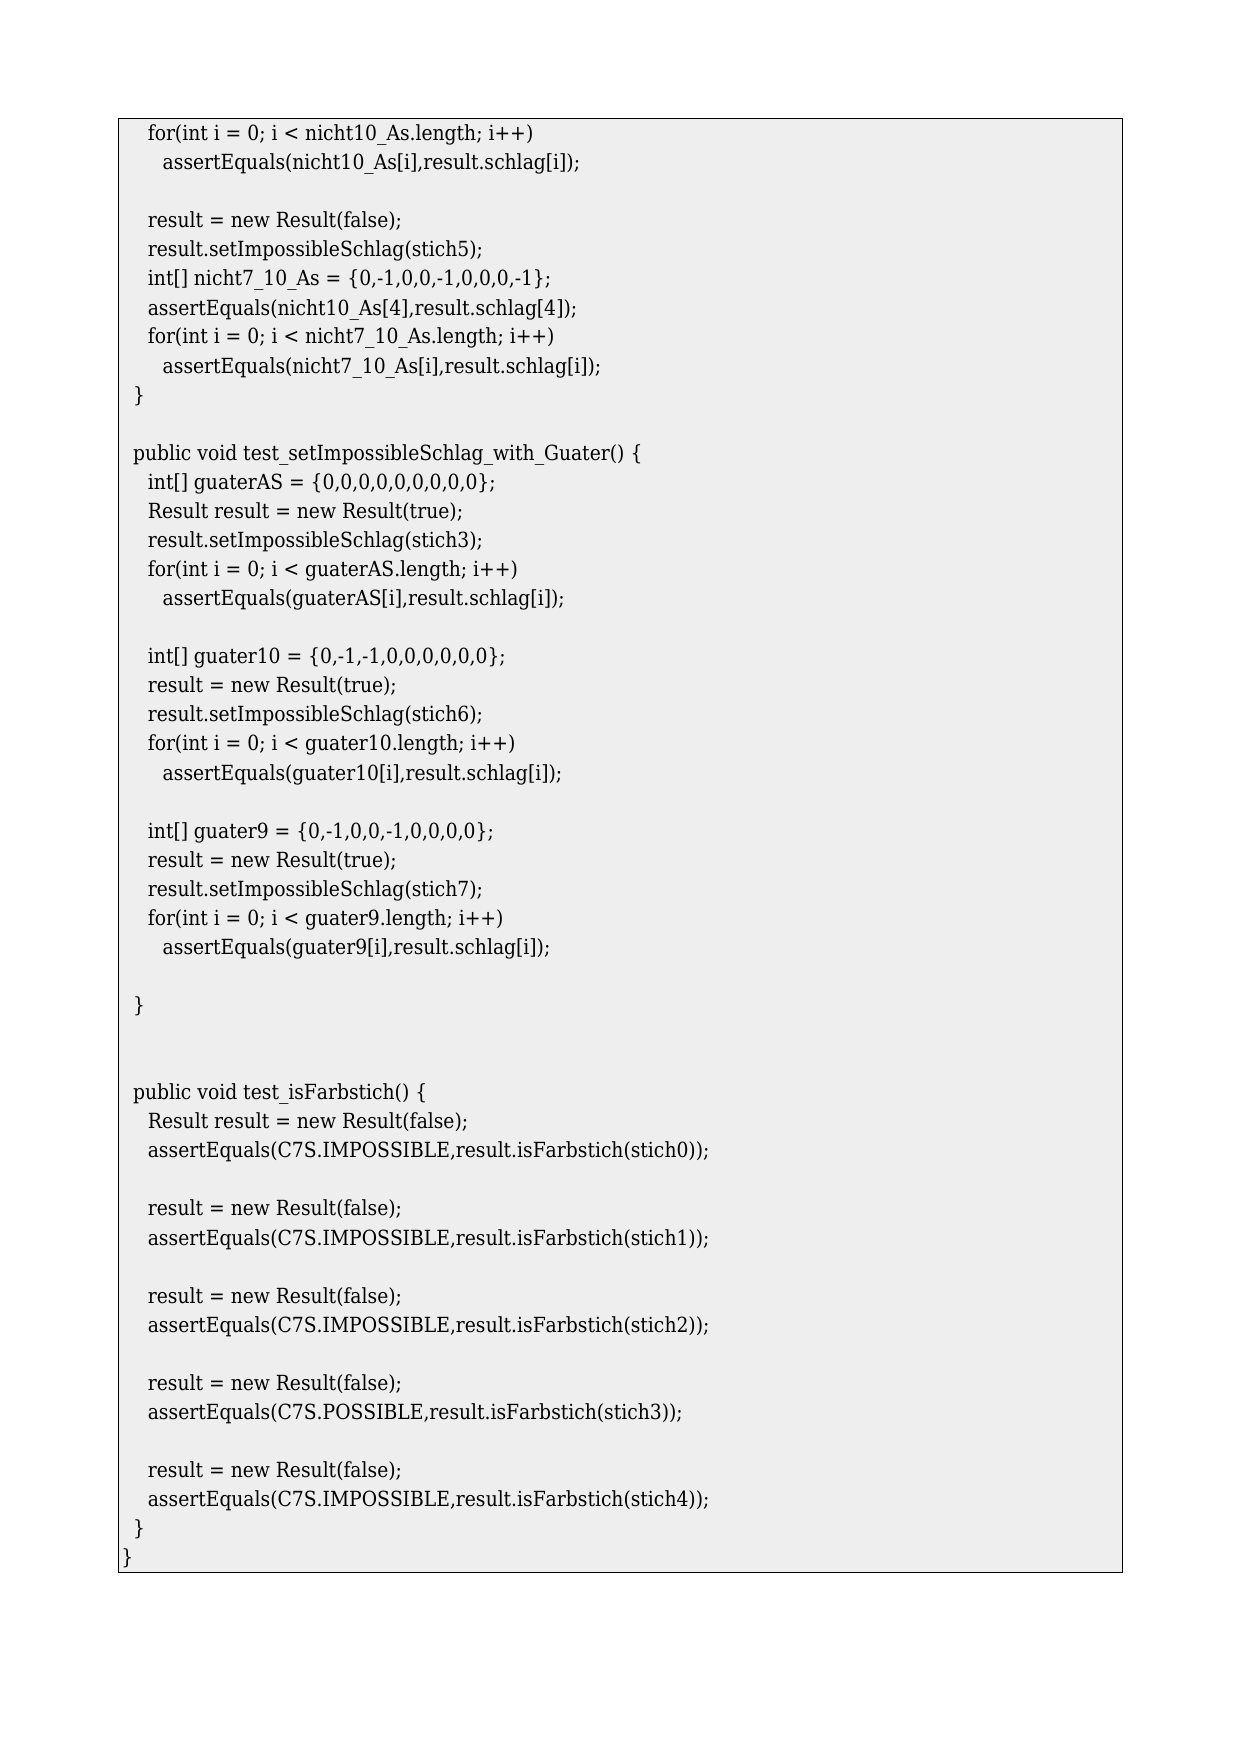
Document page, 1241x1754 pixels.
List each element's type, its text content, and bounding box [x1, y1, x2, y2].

text Result result = new Result(true); [119, 496, 1122, 523]
text result = new Result(false); [119, 1455, 1122, 1482]
text assertEquals(C7S.IMPOSSIBLE,result.isFarbstich(stich0)); [119, 1135, 1122, 1163]
text } [119, 990, 1122, 1017]
text result.setImpossibleSchlag(stich6); [119, 699, 1122, 727]
text assertEquals(guaterAS[i],result.schlag[i]); [119, 583, 1122, 610]
text result.setImpossibleSchlag(stich3); [119, 525, 1122, 552]
text } [119, 1542, 1122, 1572]
text } [119, 1513, 1122, 1540]
text assertEquals(nicht10_As[i],result.schlag[i]); [119, 147, 1122, 174]
text for(int i = 0; i < guaterAS.length; i++) [119, 554, 1122, 581]
text assertEquals(C7S.IMPOSSIBLE,result.isFarbstich(stich1)); [119, 1222, 1122, 1250]
text Result result = new Result(false); [119, 1106, 1122, 1133]
text int[] guaterAS = {0,0,0,0,0,0,0,0,0}; [119, 467, 1122, 494]
text result.setImpossibleSchlag(stich7); [119, 874, 1122, 901]
text int[] nicht7_10_As = {0,-1,0,0,-1,0,0,0,-1}; [119, 263, 1122, 291]
text result = new Result(false); [119, 1368, 1122, 1395]
text for(int i = 0; i < nicht7_10_As.length; i++) [119, 322, 1122, 349]
text } [119, 380, 1122, 407]
text for(int i = 0; i < guater9.length; i++) [119, 903, 1122, 930]
text assertEquals(nicht7_10_As[i],result.schlag[i]); [119, 351, 1122, 378]
text for(int i = 0; i < guater10.length; i++) [119, 728, 1122, 756]
text assertEquals(C7S.POSSIBLE,result.isFarbstich(stich3)); [119, 1397, 1122, 1424]
text assertEquals(C7S.IMPOSSIBLE,result.isFarbstich(stich4)); [119, 1484, 1122, 1511]
text result = new Result(false); [119, 1193, 1122, 1221]
text assertEquals(guater9[i],result.schlag[i]); [119, 932, 1122, 959]
text assertEquals(nicht10_As[4],result.schlag[4]); [119, 292, 1122, 320]
text int[] guater9 = {0,-1,0,0,-1,0,0,0,0}; [119, 816, 1122, 843]
text result = new Result(false); [119, 1281, 1122, 1308]
text assertEquals(C7S.IMPOSSIBLE,result.isFarbstich(stich2)); [119, 1310, 1122, 1337]
text assertEquals(guater10[i],result.schlag[i]); [119, 757, 1122, 785]
text result = new Result(false); [119, 205, 1122, 233]
text result = new Result(true); [119, 670, 1122, 698]
text for(int i = 0; i < nicht10_As.length; i++) [119, 119, 1122, 145]
text result = new Result(true); [119, 845, 1122, 872]
text int[] guater10 = {0,-1,-1,0,0,0,0,0,0}; [119, 641, 1122, 668]
text public void test_isFarbstich() { [119, 1077, 1122, 1104]
text public void test_setImpossibleSchlag_with_Guater() { [119, 438, 1122, 465]
text result.setImpossibleSchlag(stich5); [119, 234, 1122, 262]
